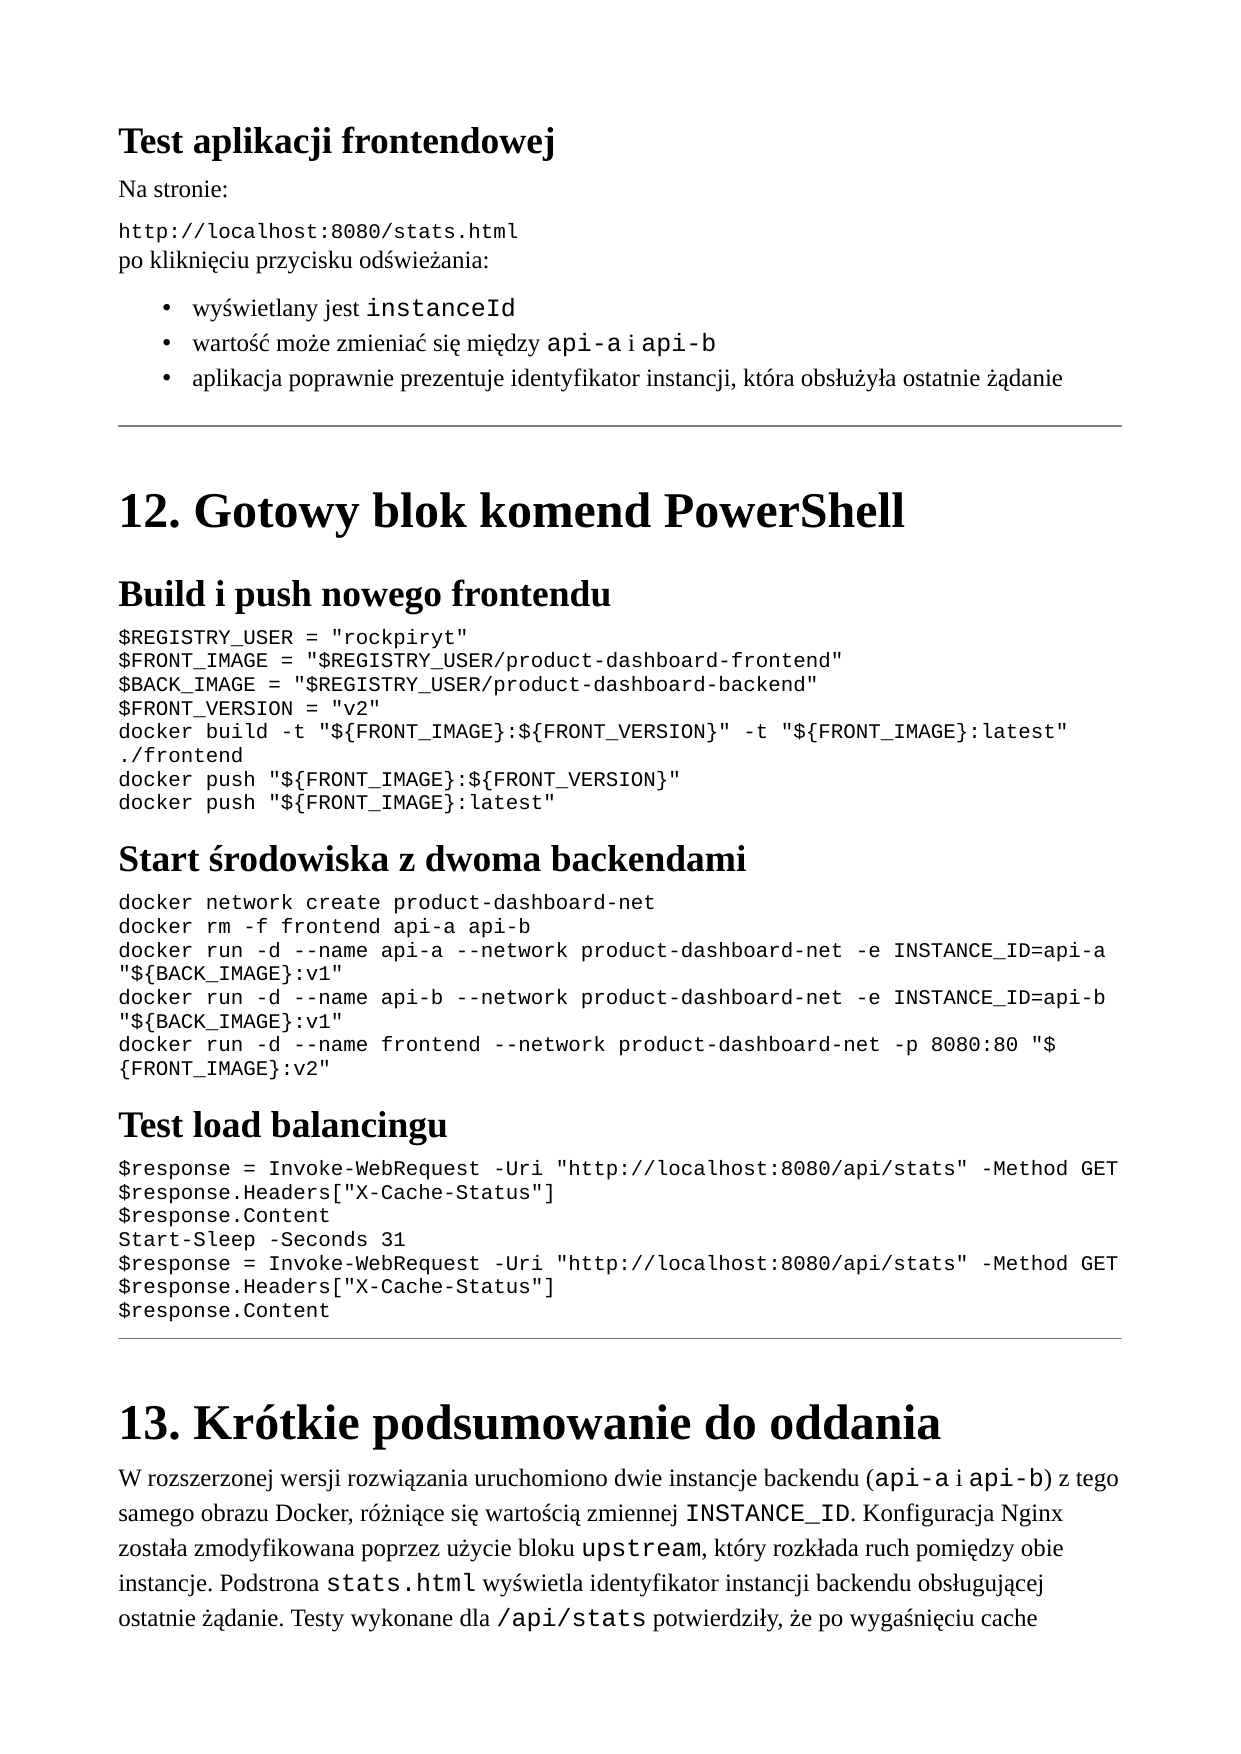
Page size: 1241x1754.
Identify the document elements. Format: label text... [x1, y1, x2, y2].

text docker run -d --name api-b --network product-dashboard-net -e INSTANCE_ID=api-b "${BACK_IMAGE}:v1" [118, 987, 1122, 1034]
text docker push "${FRONT_IMAGE}:latest" [118, 792, 1122, 816]
text $response = Invoke-WebRequest -Uri "http://localhost:8080/api/stats" -Method GET [118, 1253, 1122, 1276]
text $REGISTRY_USER = "rockpiryt" [118, 627, 1122, 650]
text $FRONT_VERSION = "v2" [118, 698, 1122, 721]
text docker rm -f frontend api-a api-b [118, 916, 1122, 940]
text $BACK_IMAGE = "$REGISTRY_USER/product-dashboard-backend" [118, 674, 1122, 698]
subtitle 13. Krótkie podsumowanie do oddania [118, 1393, 1122, 1450]
list wyświetlany jest instanceId [162, 293, 1122, 323]
text docker build -t "${FRONT_IMAGE}:${FRONT_VERSION}" -t "${FRONT_IMAGE}:latest" ./frontend [118, 721, 1122, 769]
text docker run -d --name frontend --network product-dashboard-net -p 8080:80 "${FRONT_IMAGE}:v2" [118, 1034, 1122, 1082]
text $response.Headers["X-Cache-Status"] [118, 1276, 1122, 1300]
text $response.Content [118, 1205, 1122, 1229]
text W rozszerzonej wersji rozwiązania uruchomiono dwie instancje backendu (api-a i api-b) z tego samego obrazu Docker, różniące się wartością zmiennej INSTANCE_ID. Konfiguracja Nginx została zmodyfikowana poprzez użycie bloku upstream, który rozkłada ruch pomiędzy obie instancje. Podstrona stats.html wyświetla identyfikator instancji backendu obsługującej ostatnie żądanie. Testy wykonane dla /api/stats potwierdziły, że po wygaśnięciu cache [118, 1463, 1122, 1634]
text Start-Sleep -Seconds 31 [118, 1229, 1122, 1253]
list aplikacja poprawnie prezentuje identyfikator instancji, która obsłużyła ostatnie żądanie [162, 363, 1122, 392]
text $response.Headers["X-Cache-Status"] [118, 1182, 1122, 1205]
text docker network create product-dashboard-net [118, 892, 1122, 916]
subtitle Build i push nowego frontendu [118, 571, 1122, 614]
text $FRONT_IMAGE = "$REGISTRY_USER/product-dashboard-frontend" [118, 650, 1122, 674]
text Na stronie: [118, 174, 1122, 202]
subtitle Start środowiska z dwoma backendami [118, 837, 1122, 880]
subtitle Test load balancingu [118, 1102, 1122, 1146]
text po kliknięciu przycisku odświeżania: [118, 245, 1122, 274]
text $response = Invoke-WebRequest -Uri "http://localhost:8080/api/stats" -Method GET [118, 1158, 1122, 1182]
subtitle Test aplikacji frontendowej [118, 118, 1122, 161]
text docker run -d --name api-a --network product-dashboard-net -e INSTANCE_ID=api-a "${BACK_IMAGE}:v1" [118, 940, 1122, 987]
text $response.Content [118, 1300, 1122, 1323]
text docker push "${FRONT_IMAGE}:${FRONT_VERSION}" [118, 769, 1122, 792]
subtitle 12. Gotowy blok komend PowerShell [118, 480, 1122, 538]
text http://localhost:8080/stats.html [118, 221, 1122, 245]
list wartość może zmieniać się między api-a i api-b [162, 328, 1122, 359]
